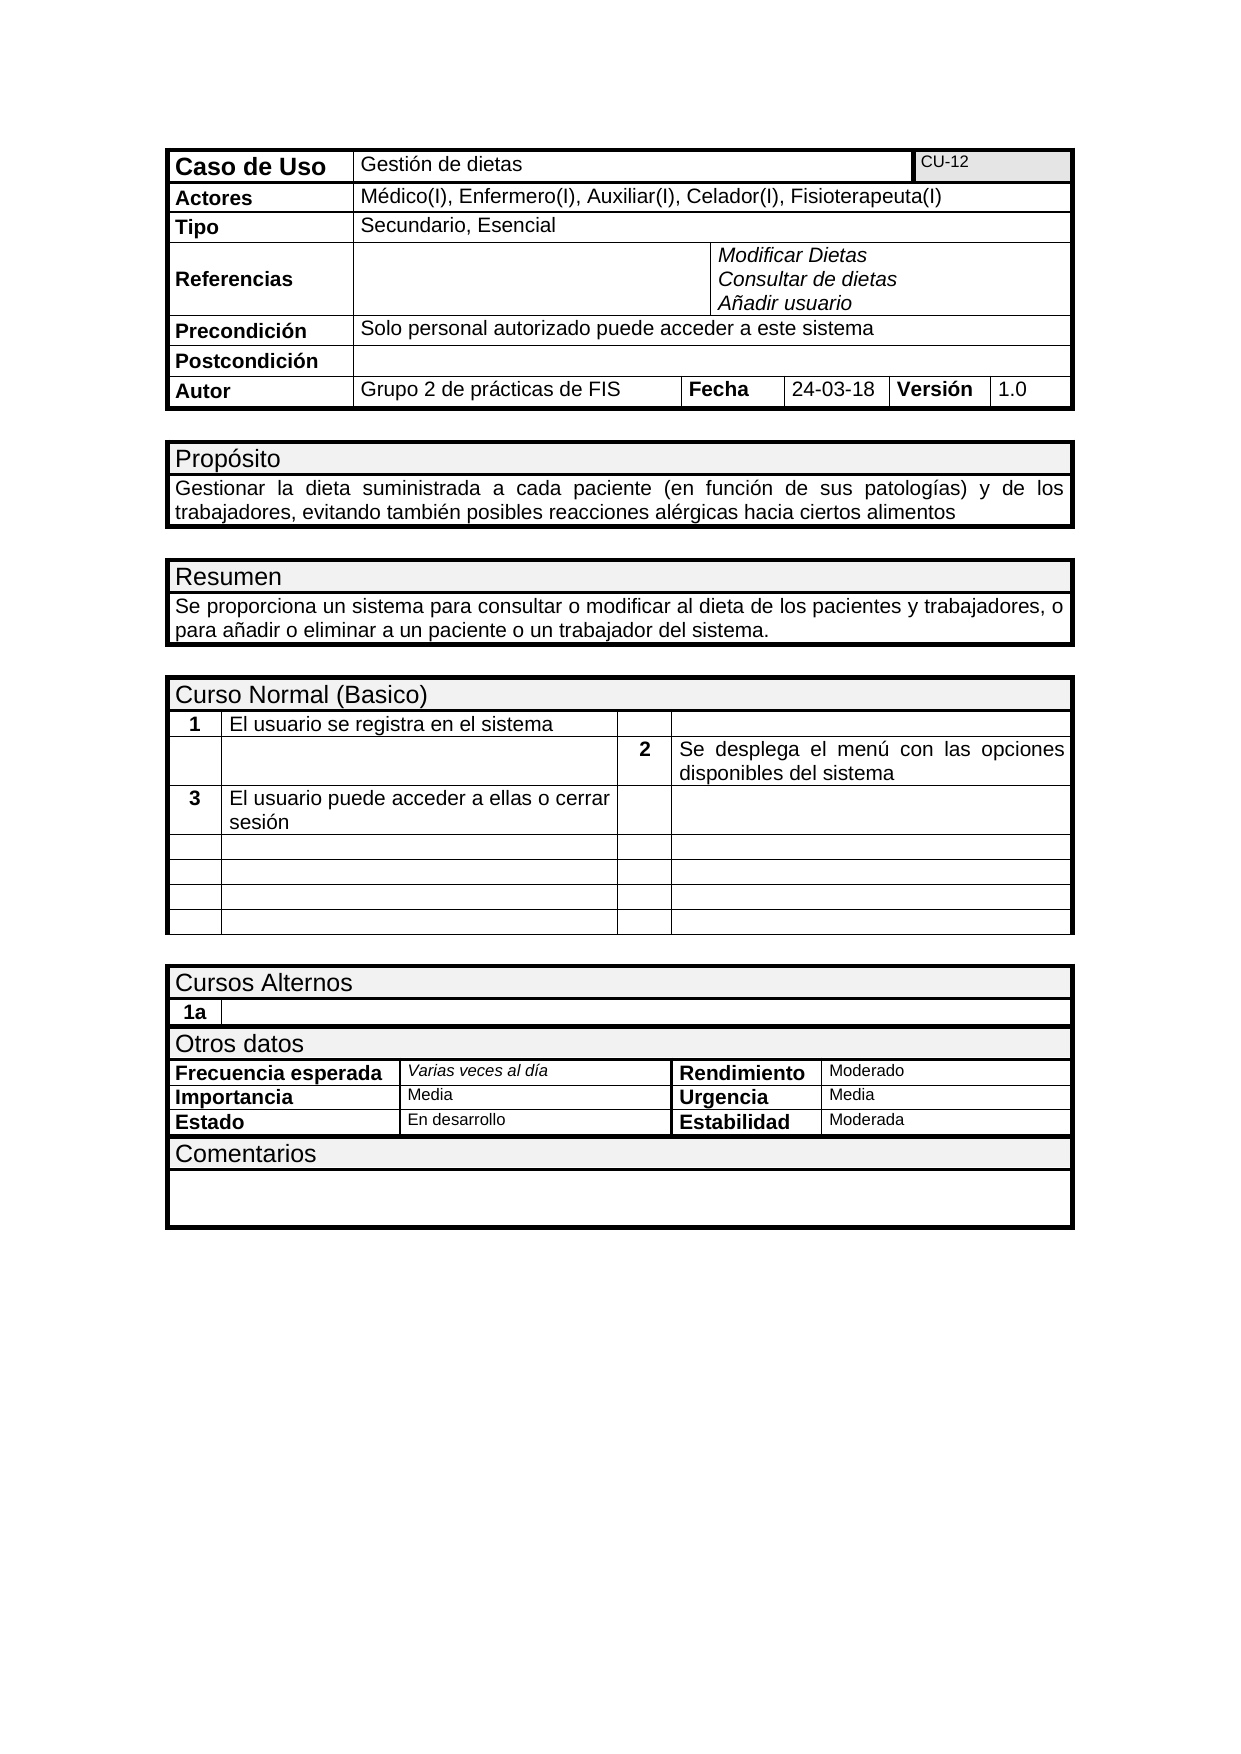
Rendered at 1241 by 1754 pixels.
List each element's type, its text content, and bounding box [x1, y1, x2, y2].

table_cell 1 [170, 712, 221, 736]
table_header Caso de Uso [170, 152, 353, 181]
table_cell Se proporciona un sistema para consultar o modificar al dieta de los pacientes y trabajadores, o para añadir o eliminar a un paciente o un trabajador del sistema. [170, 594, 1070, 642]
table_cell 2 [618, 737, 671, 785]
table_cell [170, 835, 221, 859]
table_cell [672, 712, 1070, 736]
table_cell 3 [170, 786, 221, 834]
table_cell [222, 737, 617, 785]
table_header Gestión de dietas [354, 152, 911, 181]
table_cell Moderado [822, 1061, 1070, 1084]
table_cell Postcondición [170, 346, 353, 376]
table_cell [618, 835, 671, 859]
table_cell 1a [170, 1000, 221, 1024]
table_cell [170, 737, 221, 785]
table_cell Versión [890, 377, 990, 406]
table_cell [222, 835, 617, 859]
table_cell Varias veces al día [401, 1061, 670, 1084]
table_cell Tipo [170, 213, 353, 242]
table_cell Media [822, 1086, 1070, 1109]
table_cell [672, 885, 1070, 909]
table_cell [354, 346, 1070, 376]
table_cell El usuario puede acceder a ellas o cerrar sesión [222, 786, 617, 834]
table_cell Media [401, 1086, 670, 1109]
table_cell Estado [170, 1110, 399, 1134]
table_cell 24-03-18 [785, 377, 889, 406]
table_cell [672, 786, 1070, 834]
table_cell [170, 1171, 1070, 1225]
table_cell Fecha [682, 377, 784, 406]
table_cell Secundario, Esencial [354, 213, 1070, 242]
table_cell [618, 860, 671, 884]
table_cell [618, 786, 671, 834]
table_cell Referencias [170, 243, 353, 315]
table_cell [222, 885, 617, 909]
table_cell Se desplega el menú con las opciones disponibles del sistema [672, 737, 1070, 785]
table_cell [672, 860, 1070, 884]
table_cell Rendimiento [673, 1061, 821, 1084]
table_cell [170, 885, 221, 909]
table_cell [222, 1000, 1070, 1024]
table_cell Médico(I), Enfermero(I), Auxiliar(I), Celador(I), Fisioterapeuta(I) [354, 184, 1070, 211]
table_cell Urgencia [673, 1086, 821, 1109]
table_cell [672, 835, 1070, 859]
table_cell [618, 712, 671, 736]
table_cell Estabilidad [673, 1110, 821, 1134]
table_cell Gestionar la dieta suministrada a cada paciente (en función de sus patologías) y de los trabajadores, evitando también posibles reacciones alérgicas hacia ciertos alimentos [170, 476, 1070, 524]
table_cell Solo personal autorizado puede acceder a este sistema [354, 316, 1070, 345]
table_cell Comentarios [170, 1139, 1070, 1167]
table_cell [170, 910, 221, 934]
table_cell El usuario se registra en el sistema [222, 712, 617, 736]
table_header Cursos Alternos [170, 968, 1070, 997]
table_cell Precondición [170, 316, 353, 345]
table_cell En desarrollo [401, 1110, 670, 1134]
table_cell Autor [170, 377, 353, 406]
table_cell Modificar Dietas Consultar de dietas Añadir usuario [711, 243, 1070, 315]
table_cell [672, 910, 1070, 934]
table_header Resumen [170, 562, 1070, 591]
table_cell [222, 910, 617, 934]
table_cell Actores [170, 184, 353, 211]
table_cell Frecuencia esperada [170, 1061, 399, 1084]
table_cell Importancia [170, 1086, 399, 1109]
table_cell [618, 885, 671, 909]
table_cell [354, 243, 710, 315]
table_cell Grupo 2 de prácticas de FIS [354, 377, 681, 406]
table_cell [618, 910, 671, 934]
table_header CU-12 [916, 152, 1070, 181]
table_cell [222, 860, 617, 884]
table_header Propósito [170, 444, 1070, 473]
table_cell [170, 860, 221, 884]
table_header Curso Normal (Basico) [170, 680, 1070, 709]
table_cell 1.0 [991, 377, 1070, 406]
table_cell Otros datos [170, 1029, 1070, 1057]
table_cell Moderada [822, 1110, 1070, 1134]
